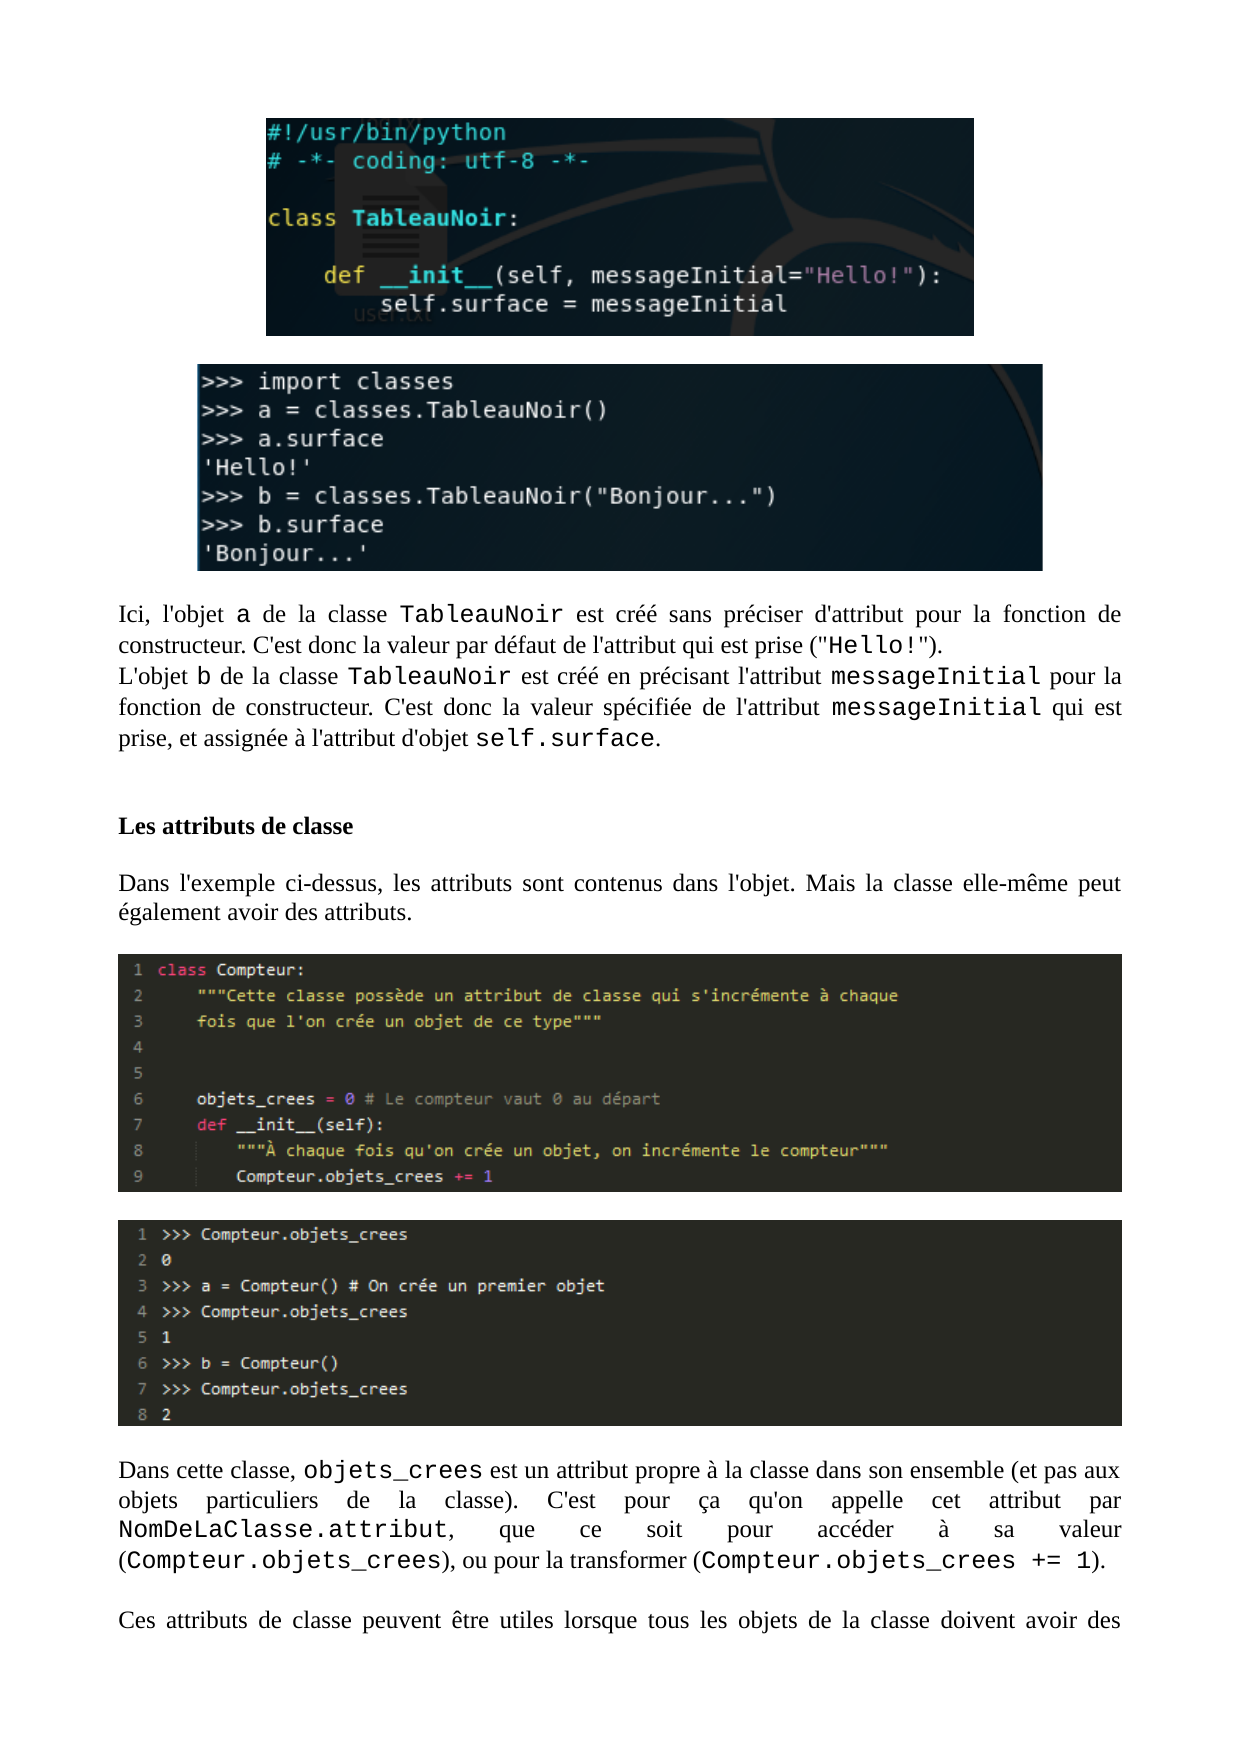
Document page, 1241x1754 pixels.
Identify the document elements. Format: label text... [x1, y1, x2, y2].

text L'objet b de la classe TableauNoir est créé en précisant l'attribut messageInitial pour la fonction de constructeur. C'est donc la valeur spécifiée de l'attribut messageInitial qui est prise, et assignée à l'attribut d'objet self.surface. [118, 661, 1122, 753]
text Ici, l'objet a de la classe TableauNoir est créé sans préciser d'attribut pour la fonction de constructeur. C'est donc la valeur par défaut de l'attribut qui est prise ("Hello!"). [118, 599, 1122, 661]
text Ces attributs de classe peuvent être utiles lorsque tous les objets de la classe doivent avoir des [118, 1605, 1122, 1633]
text Dans cette classe, objets_crees est un attribut propre à la classe dans son ensemble (et pas aux objets particuliers de la classe). C'est pour ça qu'on appelle cet attribut par NomDeLaClasse.attribut, que ce soit pour accéder à sa valeur (Compteur.objets_crees), ou pour la transformer (Compteur.objets_crees += 1). [118, 1455, 1122, 1576]
text Les attributs de classe [118, 811, 1122, 840]
text Dans l'exemple ci-dessus, les attributs sont contenus dans l'objet. Mais la classe elle-même peut également avoir des attributs. [118, 868, 1122, 926]
